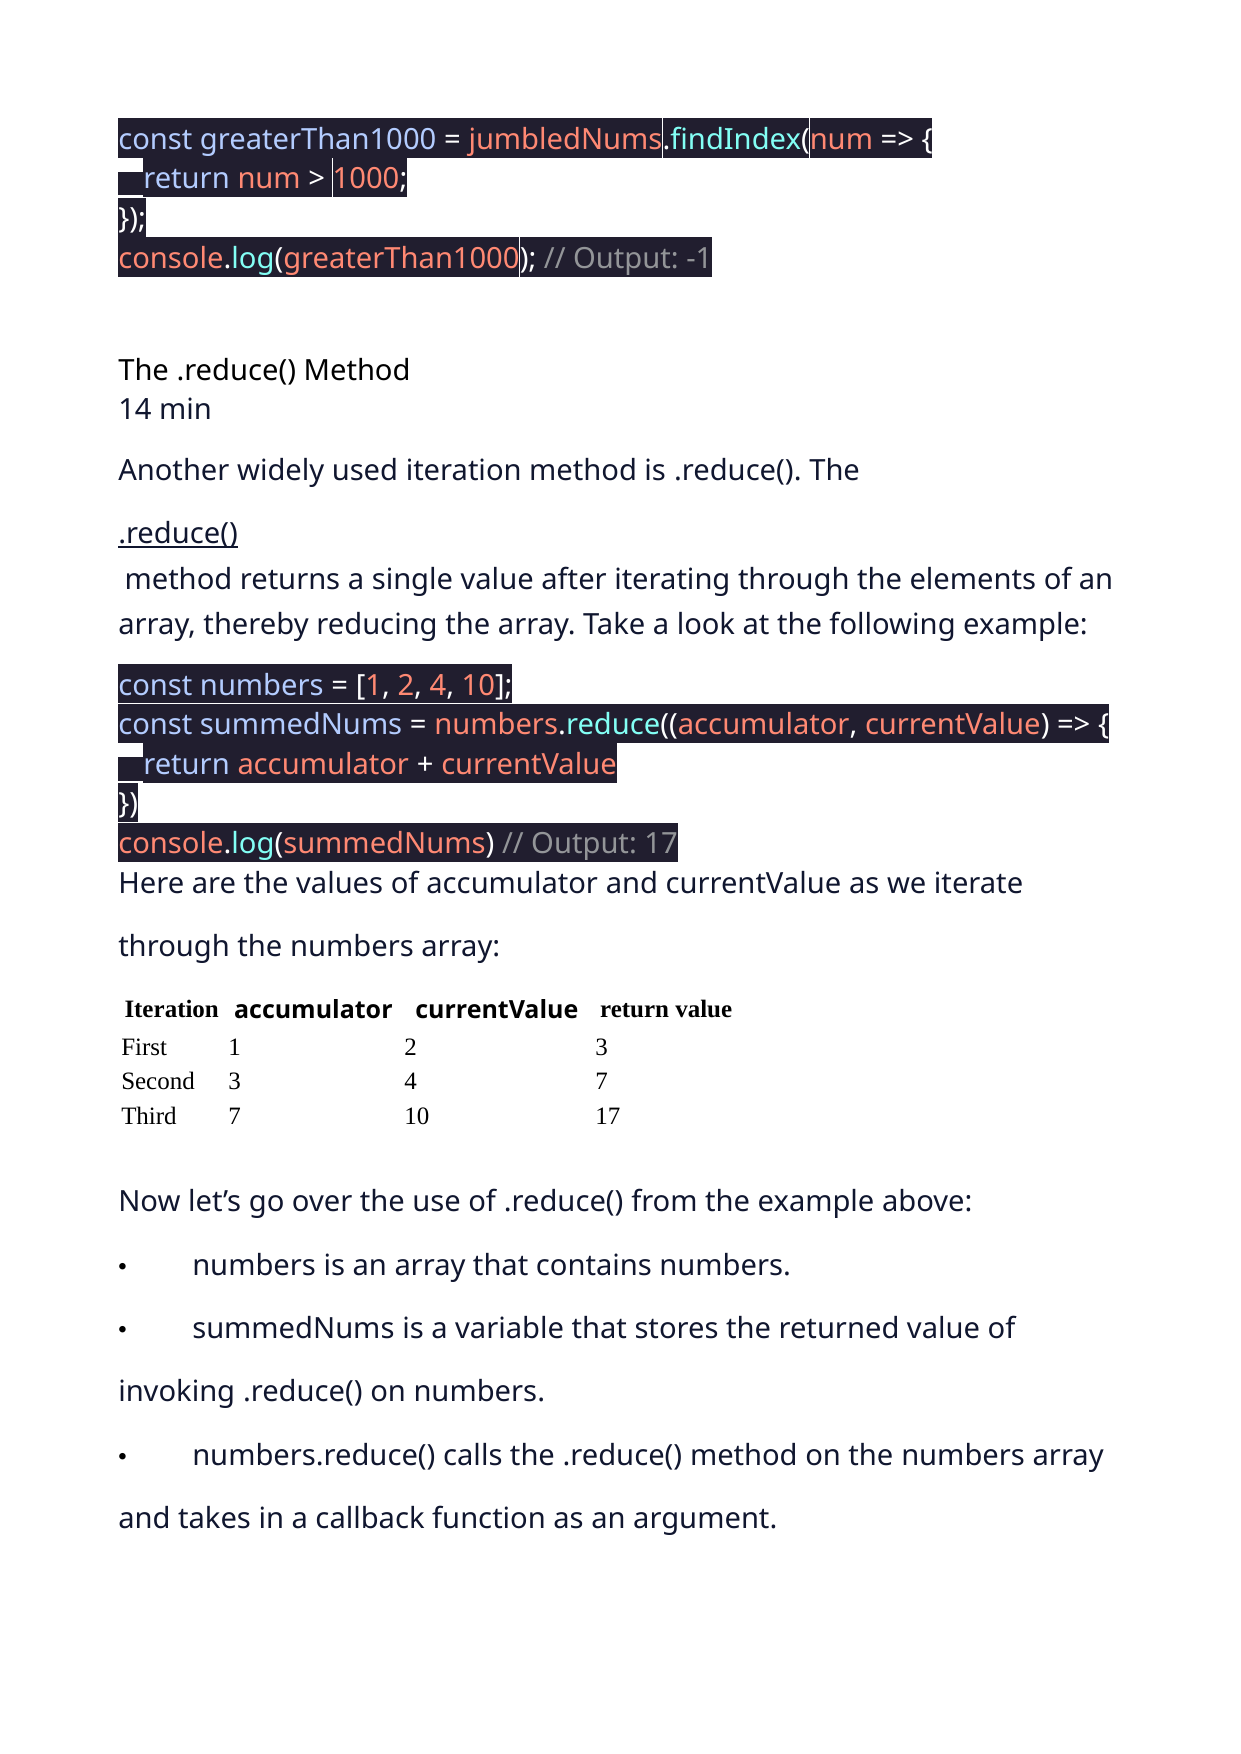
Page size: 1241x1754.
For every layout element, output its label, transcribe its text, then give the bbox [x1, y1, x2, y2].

list summedNums is a variable that stores the returned value of invoking .reduce() on numbers. [118, 1307, 1122, 1410]
text return num > 1000; [118, 158, 1122, 197]
text console.log(summedNums) // Output: 17 [118, 822, 1122, 862]
text Now let’s go over the use of .reduce() from the example above: [118, 1180, 1122, 1220]
text const greaterThan1000 = jumbledNums.findIndex(num => { [118, 118, 1122, 158]
text const summedNums = numbers.reduce((accumulator, currentValue) => { [118, 703, 1122, 743]
text method returns a single value after iterating through the elements of an array, thereby reducing the array. Take a look at the following example: [118, 558, 1122, 643]
table_cell 2 [401, 1029, 592, 1063]
text Here are the values of accumulator and currentValue as we iterate through the numbers array: [118, 862, 1122, 965]
table_cell 10 [401, 1098, 592, 1133]
text }) [118, 783, 1122, 822]
table_cell 17 [592, 1098, 740, 1133]
table_cell 1 [225, 1029, 401, 1063]
list numbers is an array that contains numbers. [118, 1244, 1122, 1283]
table_cell 3 [225, 1064, 401, 1098]
text }); [118, 197, 1122, 237]
table_cell First [118, 1029, 225, 1063]
text return accumulator + currentValue [118, 743, 1122, 783]
list numbers.reduce() calls the .reduce() method on the numbers array and takes in a callback function as an argument. [118, 1434, 1122, 1537]
table_cell 7 [592, 1064, 740, 1098]
subtitle The .reduce() Method [118, 349, 1122, 389]
text console.log(greaterThan1000); // Output: -1 [118, 237, 1122, 277]
table_header Iteration [118, 989, 225, 1029]
table_cell 4 [401, 1064, 592, 1098]
table_cell 7 [225, 1098, 401, 1133]
text Another widely used iteration method is .reduce(). The [118, 449, 1122, 488]
table_header accumulator [225, 989, 401, 1029]
table_cell Third [118, 1098, 225, 1133]
table_header currentValue [401, 989, 592, 1029]
text const numbers = [1, 2, 4, 10]; [118, 664, 1122, 703]
text .reduce() [118, 512, 1122, 552]
text 14 min [118, 389, 1122, 428]
table_header return value [592, 989, 740, 1029]
table_cell Second [118, 1064, 225, 1098]
table_cell 3 [592, 1029, 740, 1063]
